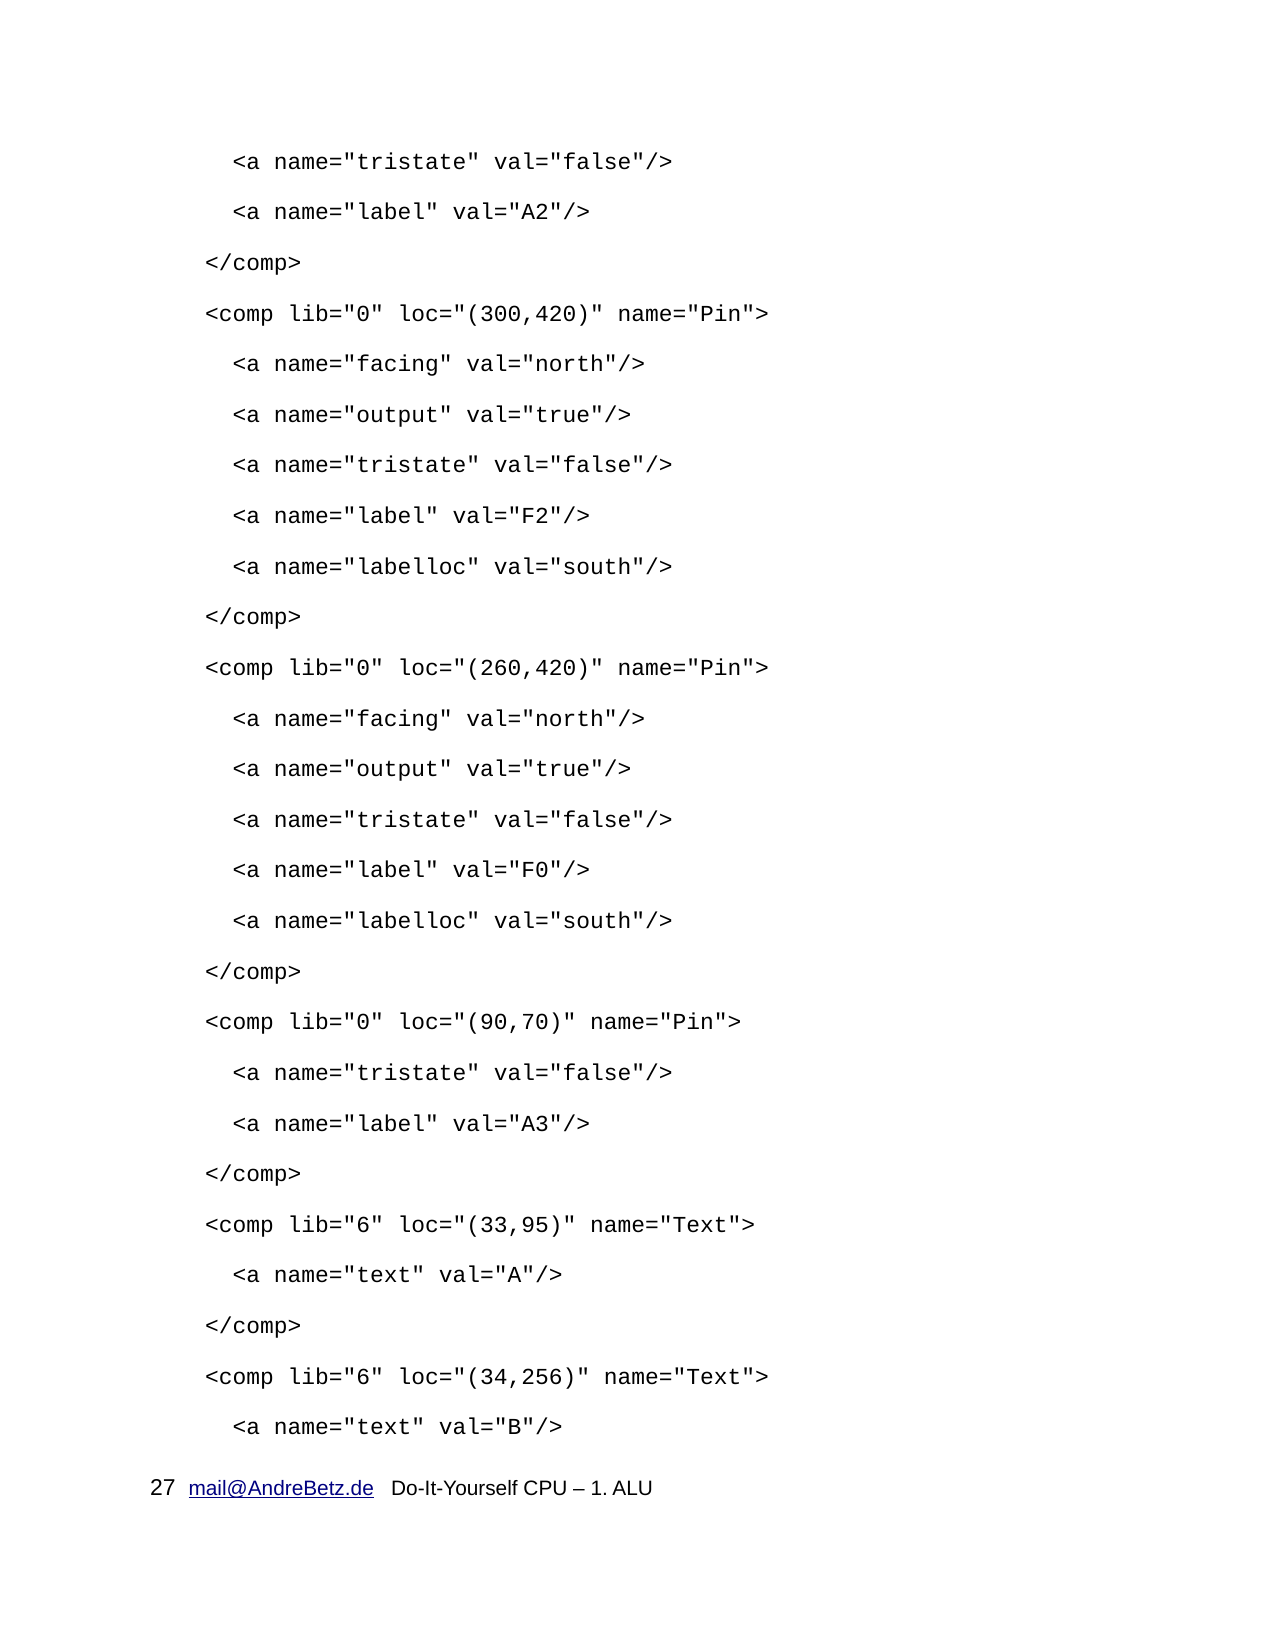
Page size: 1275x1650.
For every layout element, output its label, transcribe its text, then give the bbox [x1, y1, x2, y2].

text <a name="labelloc" val="south"/> [150, 555, 1125, 581]
text <comp lib="0" loc="(260,420)" name="Pin"> [150, 656, 1125, 682]
text </comp> [150, 251, 1125, 277]
text <a name="tristate" val="false"/> [150, 150, 1125, 176]
text </comp> [150, 1162, 1125, 1188]
text <a name="label" val="F0"/> [150, 859, 1125, 885]
text <a name="tristate" val="false"/> [150, 454, 1125, 480]
text <comp lib="6" loc="(33,95)" name="Text"> [150, 1213, 1125, 1239]
text </comp> [150, 606, 1125, 632]
text <a name="text" val="B"/> [150, 1416, 1125, 1442]
text <a name="label" val="A2"/> [150, 201, 1125, 227]
text <a name="label" val="F2"/> [150, 504, 1125, 530]
text <comp lib="0" loc="(90,70)" name="Pin"> [150, 1011, 1125, 1037]
text <a name="output" val="true"/> [150, 757, 1125, 783]
text <a name="facing" val="north"/> [150, 707, 1125, 733]
text <a name="facing" val="north"/> [150, 352, 1125, 378]
text <comp lib="0" loc="(300,420)" name="Pin"> [150, 302, 1125, 328]
text <a name="output" val="true"/> [150, 403, 1125, 429]
text <a name="tristate" val="false"/> [150, 808, 1125, 834]
text </comp> [150, 1314, 1125, 1340]
text </comp> [150, 960, 1125, 986]
text <a name="labelloc" val="south"/> [150, 909, 1125, 935]
text <a name="text" val="A"/> [150, 1264, 1125, 1290]
text <comp lib="6" loc="(34,256)" name="Text"> [150, 1365, 1125, 1391]
text <a name="tristate" val="false"/> [150, 1061, 1125, 1087]
text <a name="label" val="A3"/> [150, 1112, 1125, 1138]
